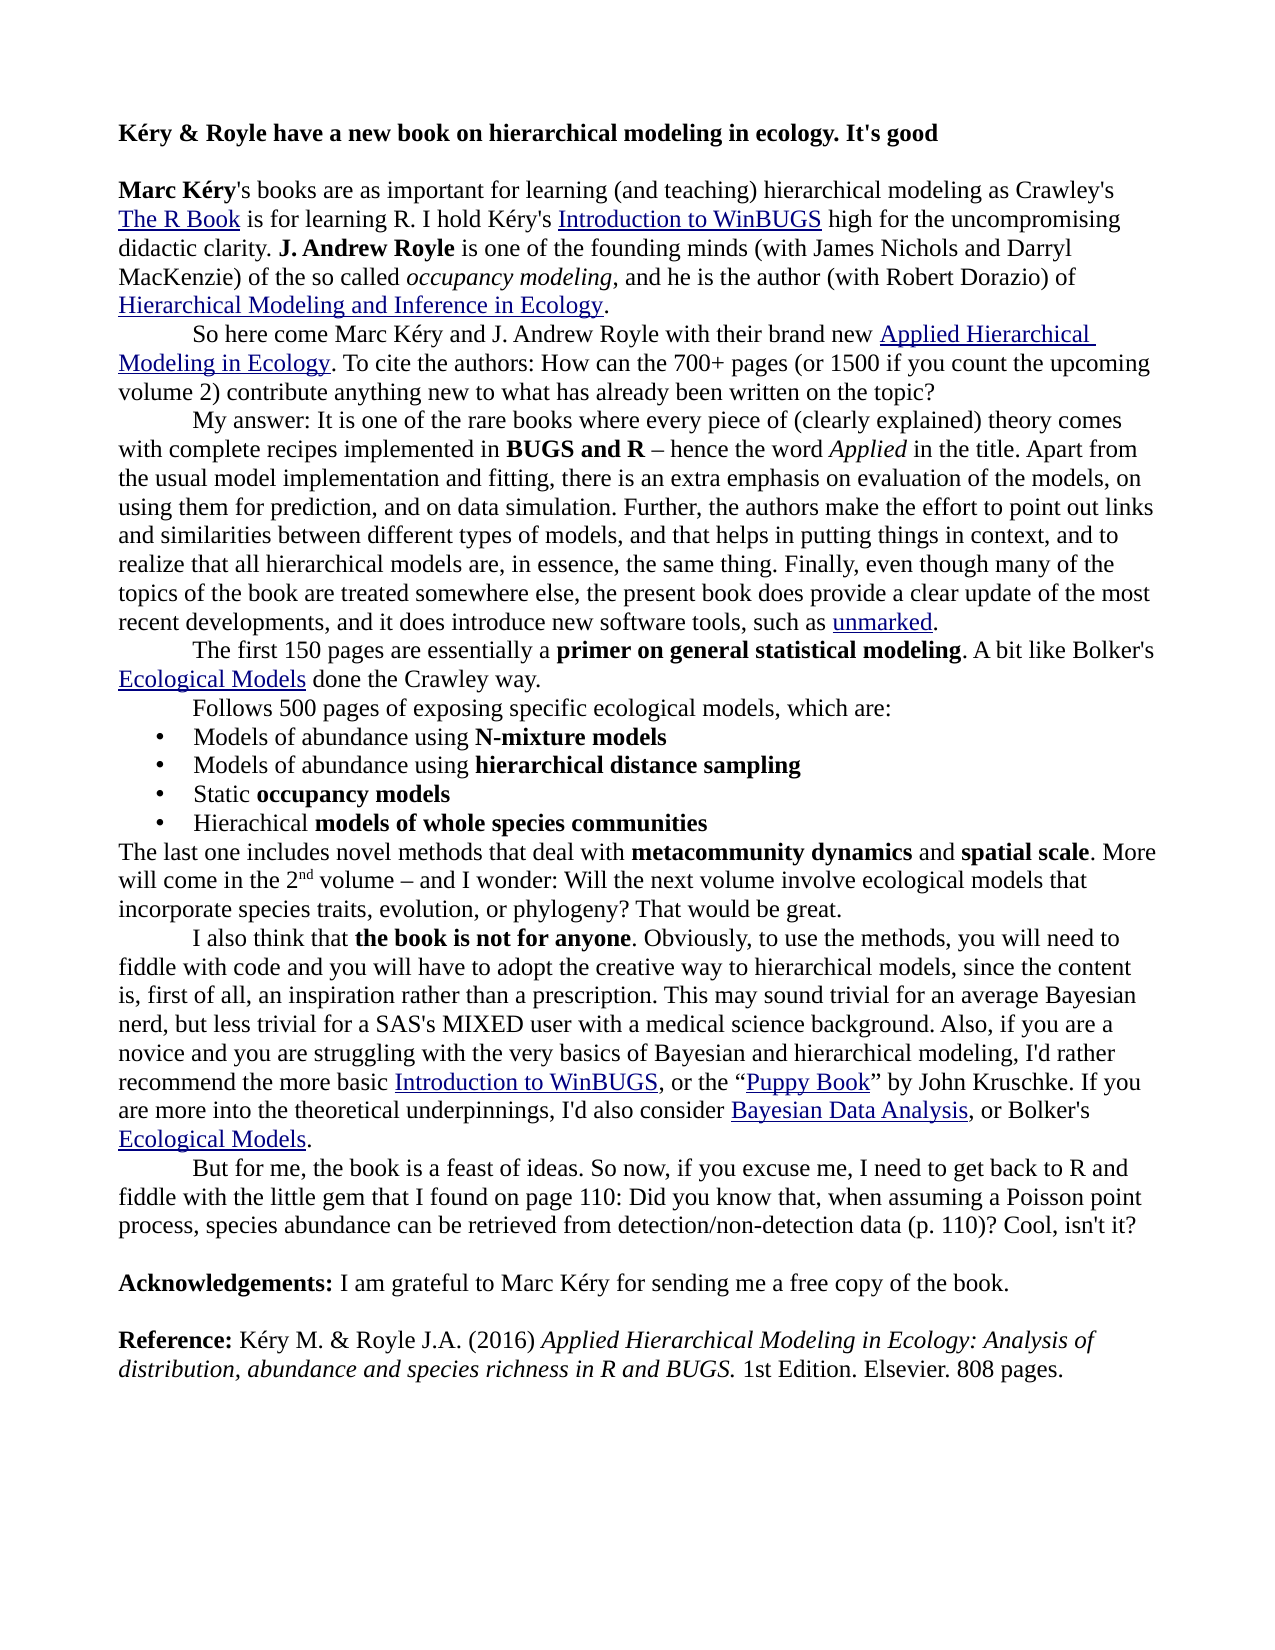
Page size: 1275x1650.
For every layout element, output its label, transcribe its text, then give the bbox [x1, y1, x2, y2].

text Follows 500 pages of exposing specific ecological models, which are: [118, 693, 1157, 722]
text Acknowledgements: I am grateful to Marc Kéry for sending me a free copy of the book. [118, 1268, 1157, 1297]
text The first 150 pages are essentially a primer on general statistical modeling. A bit like Bolker's Ecological Models done the Crawley way. [118, 636, 1157, 693]
text The last one includes novel methods that deal with metacommunity dynamics and spatial scale. More will come in the 2nd volume – and I wonder: Will the next volume involve ecological models that incorporate species traits, evolution, or phylogeny? That would be great. [118, 837, 1157, 923]
text Marc Kéry's books are as important for learning (and teaching) hierarchical modeling as Crawley's The R Book is for learning R. I hold Kéry's Introduction to WinBUGS high for the uncompromising didactic clarity. J. Andrew Royle is one of the founding minds (with James Nichols and Darryl MacKenzie) of the so called occupancy modeling, and he is the author (with Robert Dorazio) of Hierarchical Modeling and Inference in Ecology. [118, 176, 1157, 319]
text I also think that the book is not for anyone. Obviously, to use the methods, you will need to fiddle with code and you will have to adopt the creative way to hierarchical models, since the content is, first of all, an inspiration rather than a prescription. This may sound trivial for an average Bayesian nerd, but less trivial for a SAS's MIXED user with a medical science background. Also, if you are a novice and you are struggling with the very basics of Bayesian and hierarchical modeling, I'd rather recommend the more basic Introduction to WinBUGS, or the “Puppy Book” by John Kruschke. If you are more into the theoretical underpinnings, I'd also consider Bayesian Data Analysis, or Bolker's Ecological Models. [118, 923, 1157, 1153]
list Models of abundance using hierarchical distance sampling [156, 751, 1157, 779]
list Models of abundance using N-mixture models [156, 722, 1157, 751]
text So here come Marc Kéry and J. Andrew Royle with their brand new Applied Hierarchical Modeling in Ecology. To cite the authors: How can the 700+ pages (or 1500 if you count the upcoming volume 2) contribute anything new to what has already been written on the topic? [118, 319, 1157, 406]
text Reference: Kéry M. & Royle J.A. (2016) Applied Hierarchical Modeling in Ecology: Analysis of distribution, abundance and species richness in R and BUGS. 1st Edition. Elsevier. 808 pages. [118, 1326, 1157, 1383]
list Hierachical models of whole species communities [156, 808, 1157, 837]
text Kéry & Royle have a new book on hierarchical modeling in ecology. It's good [118, 118, 1157, 147]
text My answer: It is one of the rare books where every piece of (clearly explained) theory comes with complete recipes implemented in BUGS and R – hence the word Applied in the title. Apart from the usual model implementation and fitting, there is an extra emphasis on evaluation of the models, on using them for prediction, and on data simulation. Further, the authors make the effort to point out links and similarities between different types of models, and that helps in putting things in context, and to realize that all hierarchical models are, in essence, the same thing. Finally, even though many of the topics of the book are treated somewhere else, the present book does provide a clear update of the most recent developments, and it does introduce new software tools, such as unmarked. [118, 406, 1157, 636]
text But for me, the book is a feast of ideas. So now, if you excuse me, I need to get back to R and fiddle with the little gem that I found on page 110: Did you know that, when assuming a Poisson point process, species abundance can be retrieved from detection/non-detection data (p. 110)? Cool, isn't it? [118, 1153, 1157, 1239]
list Static occupancy models [156, 779, 1157, 808]
